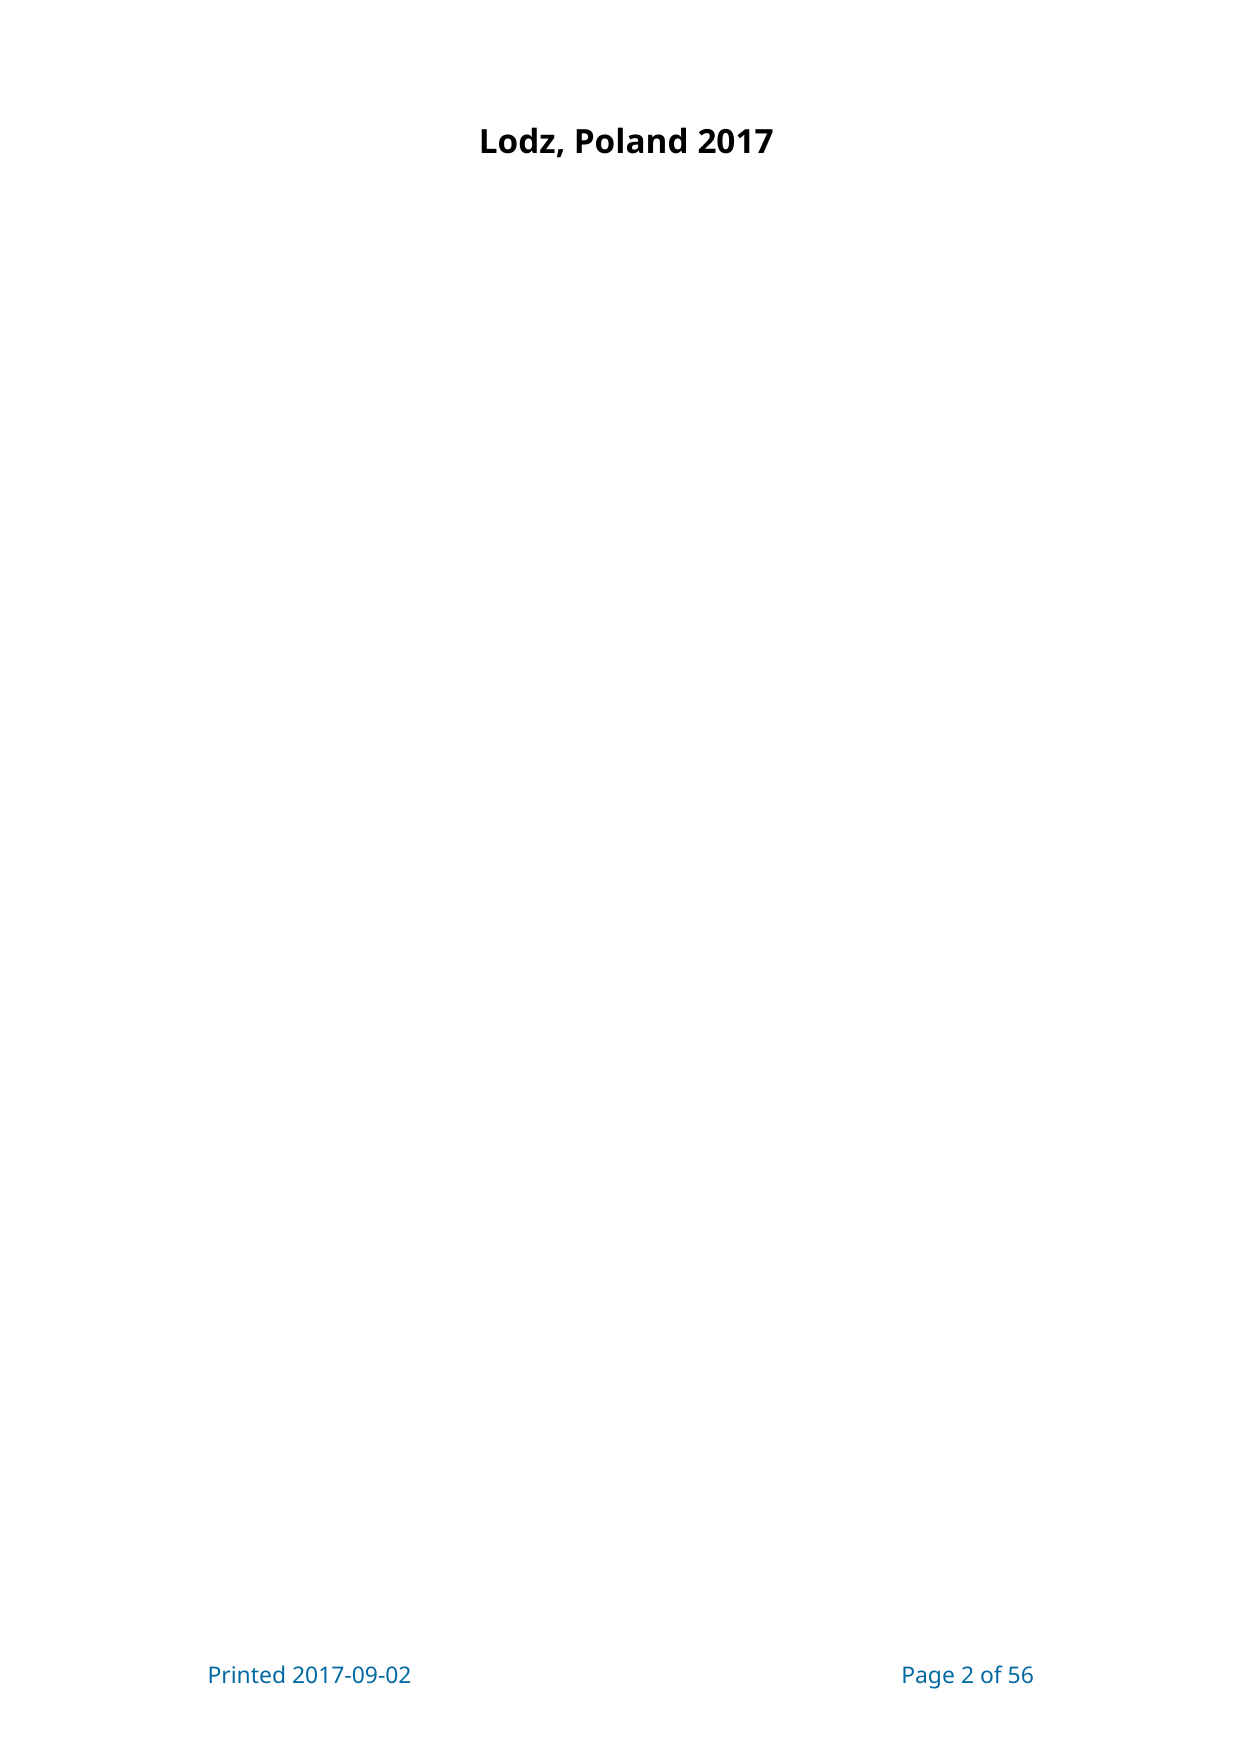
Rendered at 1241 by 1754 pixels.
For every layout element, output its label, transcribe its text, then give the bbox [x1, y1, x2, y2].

text Lodz, Poland 2017 [118, 118, 1122, 163]
